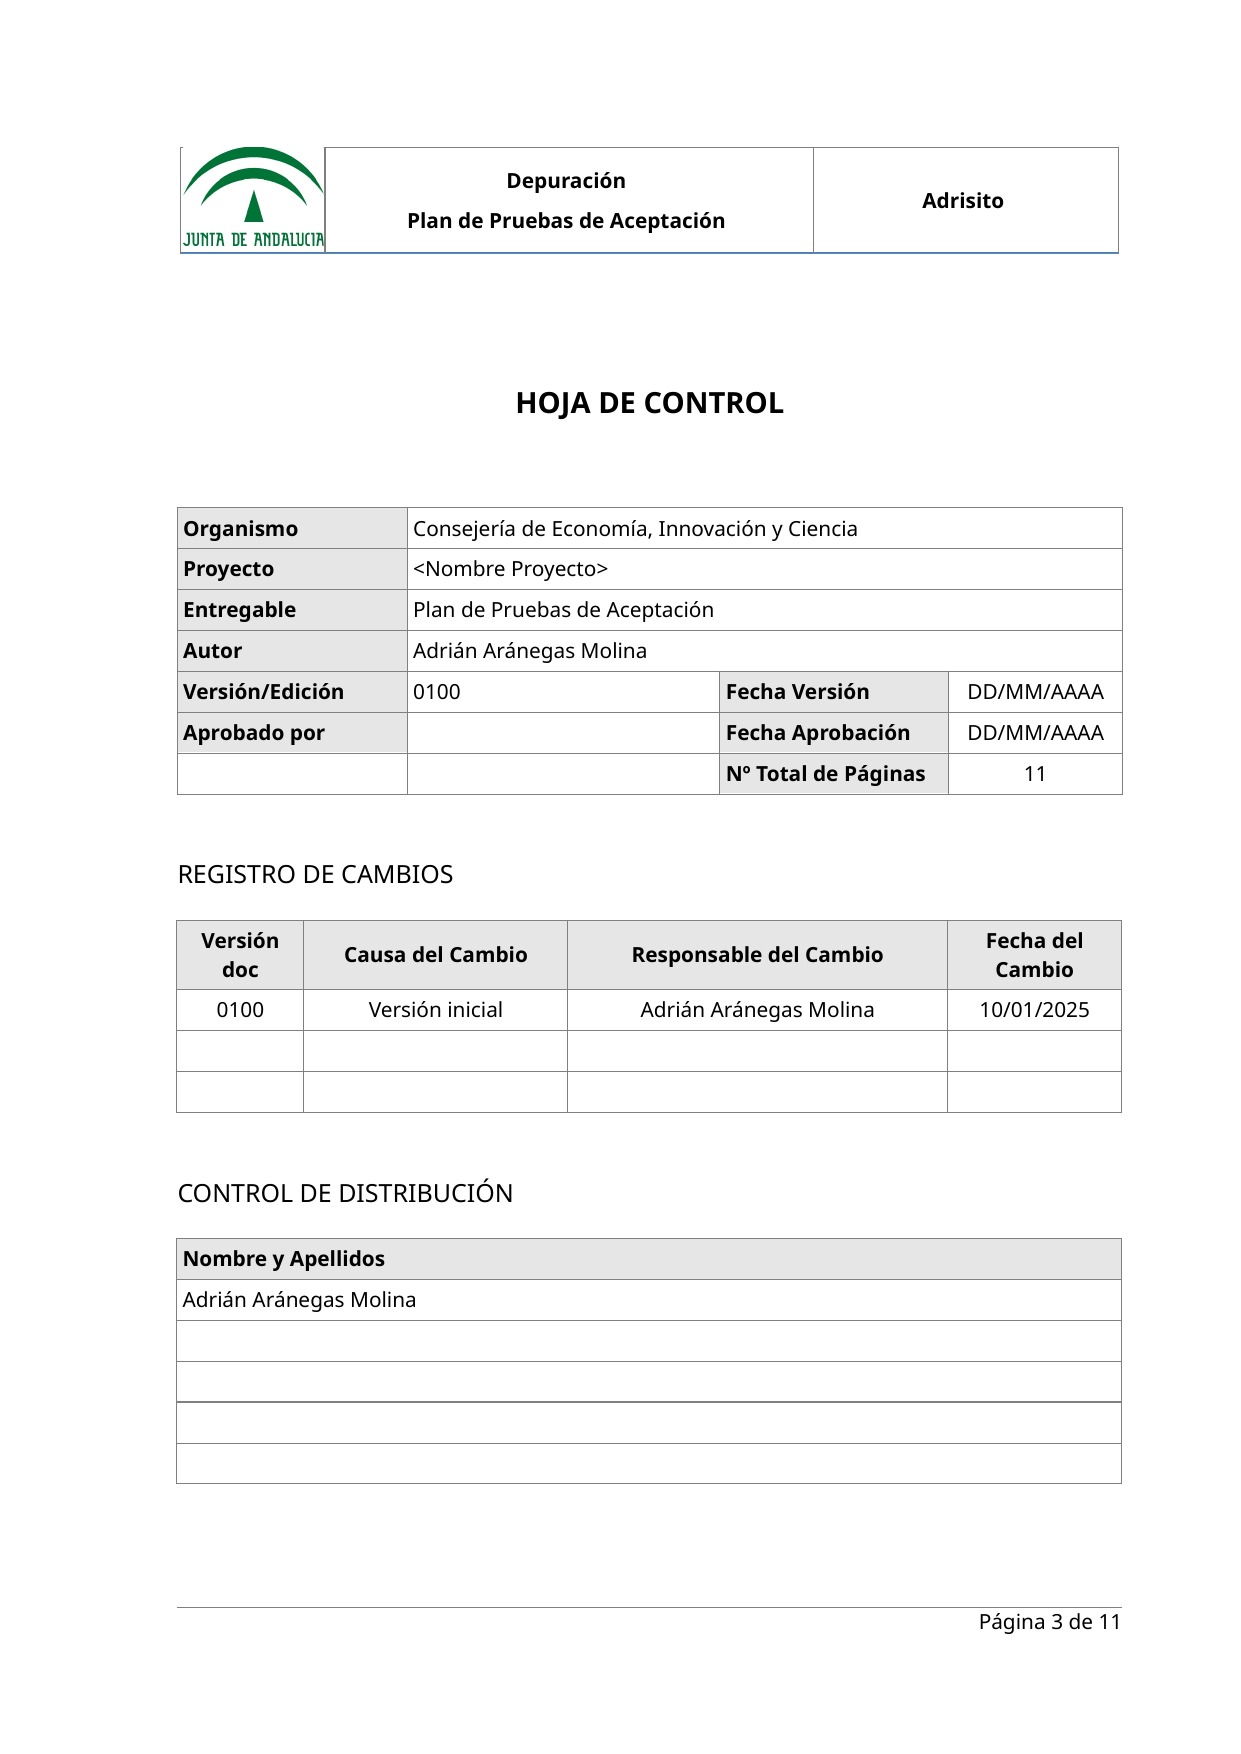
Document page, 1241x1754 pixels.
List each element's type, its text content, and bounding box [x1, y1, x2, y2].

table_header Organismo [178, 508, 407, 548]
table_header Fecha del Cambio [948, 921, 1121, 989]
table_header Versión doc [177, 921, 303, 989]
table_cell [304, 1072, 567, 1112]
table_cell Adrián Aránegas Molina [408, 631, 1122, 671]
table_cell [177, 1072, 303, 1112]
table_cell Entregable [178, 590, 407, 630]
text HOJA DE CONTROL [177, 382, 1122, 422]
table_cell Fecha Versión [720, 672, 948, 712]
table_cell <Nombre Proyecto> [408, 549, 1122, 589]
table_cell [568, 1031, 947, 1071]
table_cell [178, 754, 407, 793]
table_cell [177, 1362, 1121, 1401]
text REGISTRO DE CAMBIOS [177, 857, 1122, 891]
table_cell Nº Total de Páginas [720, 754, 948, 793]
table_cell 0100 [408, 672, 719, 712]
table_cell Adrián Aránegas Molina [177, 1280, 1121, 1319]
table_header Consejería de Economía, Innovación y Ciencia [408, 508, 1122, 548]
table_cell Adrián Aránegas Molina [568, 990, 947, 1030]
table_cell DD/MM/AAAA [949, 672, 1122, 712]
table_cell [568, 1072, 947, 1112]
table_cell 10 [949, 754, 1122, 793]
table_cell Fecha Aprobación [720, 713, 948, 752]
table_cell [177, 1403, 1121, 1442]
picture [183, 147, 324, 246]
table_cell Plan de Pruebas de Aceptación [408, 590, 1122, 630]
table_cell [408, 754, 719, 793]
table_cell DD/MM/AAAA [949, 713, 1122, 752]
table_cell [177, 1321, 1121, 1361]
table_cell Autor [178, 631, 407, 671]
table_cell Proyecto [178, 549, 407, 589]
table_cell [408, 713, 719, 752]
table_header Responsable del Cambio [568, 921, 947, 989]
table_cell 0100 [177, 990, 303, 1030]
table_cell Aprobado por [178, 713, 407, 752]
text CONTROL DE DISTRIBUCIÓN [177, 1175, 1122, 1209]
table_cell Versión inicial [304, 990, 567, 1030]
table_cell Versión/Edición [178, 672, 407, 712]
table_cell 10/01/2025 [948, 990, 1121, 1030]
table_cell [177, 1444, 1121, 1483]
table_cell [304, 1031, 567, 1071]
table_cell [948, 1031, 1121, 1071]
table_header Causa del Cambio [304, 921, 567, 989]
table_header Nombre y Apellidos [177, 1239, 1121, 1279]
table_cell [948, 1072, 1121, 1112]
table_cell [177, 1031, 303, 1071]
